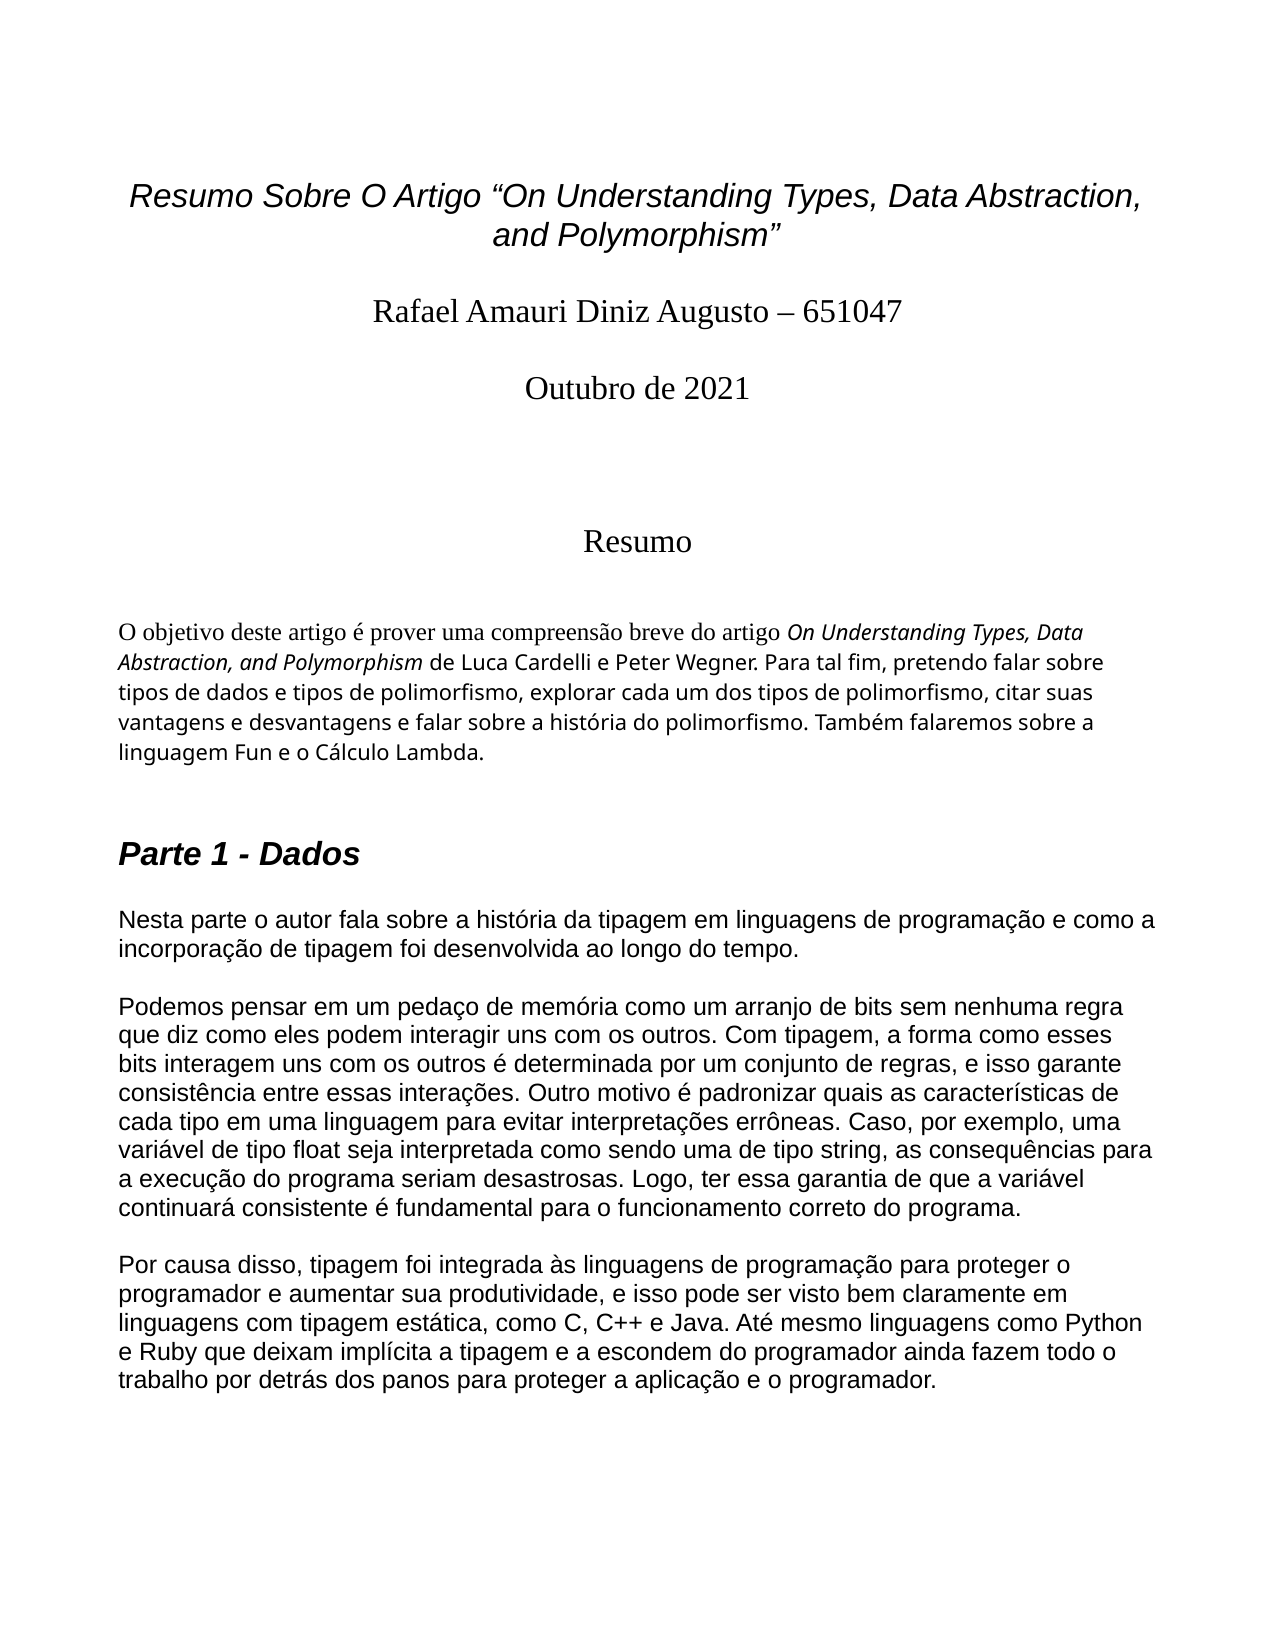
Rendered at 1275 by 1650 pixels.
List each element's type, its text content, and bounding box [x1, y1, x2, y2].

text Resumo [118, 522, 1157, 560]
text Rafael Amauri Diniz Augusto – 651047 [118, 292, 1157, 330]
text Parte 1 - Dados [118, 833, 1157, 872]
text O objetivo deste artigo é prover uma compreensão breve do artigo On Understanding Types, Data Abstraction, and Polymorphism de Luca Cardelli e Peter Wegner. Para tal fim, pretendo falar sobre tipos de dados e tipos de polimorfismo, explorar cada um dos tipos de polimorfismo, citar suas vantagens e desvantagens e falar sobre a história do polimorfismo. Também falaremos sobre a linguagem Fun e o Cálculo Lambda. [118, 617, 1157, 766]
text Resumo Sobre O Artigo “On Understanding Types, Data Abstraction, and Polymorphism” [118, 176, 1157, 253]
text Podemos pensar em um pedaço de memória como um arranjo de bits sem nenhuma regra que diz como eles podem interagir uns com os outros. Com tipagem, a forma como esses bits interagem uns com os outros é determinada por um conjunto de regras, e isso garante consistência entre essas interações. Outro motivo é padronizar quais as características de cada tipo em uma linguagem para evitar interpretações errôneas. Caso, por exemplo, uma variável de tipo float seja interpretada como sendo uma de tipo string, as consequências para a execução do programa seriam desastrosas. Logo, ter essa garantia de que a variável continuará consistente é fundamental para o funcionamento correto do programa. [118, 992, 1157, 1222]
text Nesta parte o autor fala sobre a história da tipagem em linguagens de programação e como a incorporação de tipagem foi desenvolvida ao longo do tempo. [118, 906, 1157, 963]
text Por causa disso, tipagem foi integrada às linguagens de programação para proteger o programador e aumentar sua produtividade, e isso pode ser visto bem claramente em linguagens com tipagem estática, como C, C++ e Java. Até mesmo linguagens como Python e Ruby que deixam implícita a tipagem e a escondem do programador ainda fazem todo o trabalho por detrás dos panos para proteger a aplicação e o programador. [118, 1251, 1157, 1394]
text Outubro de 2021 [118, 368, 1157, 407]
